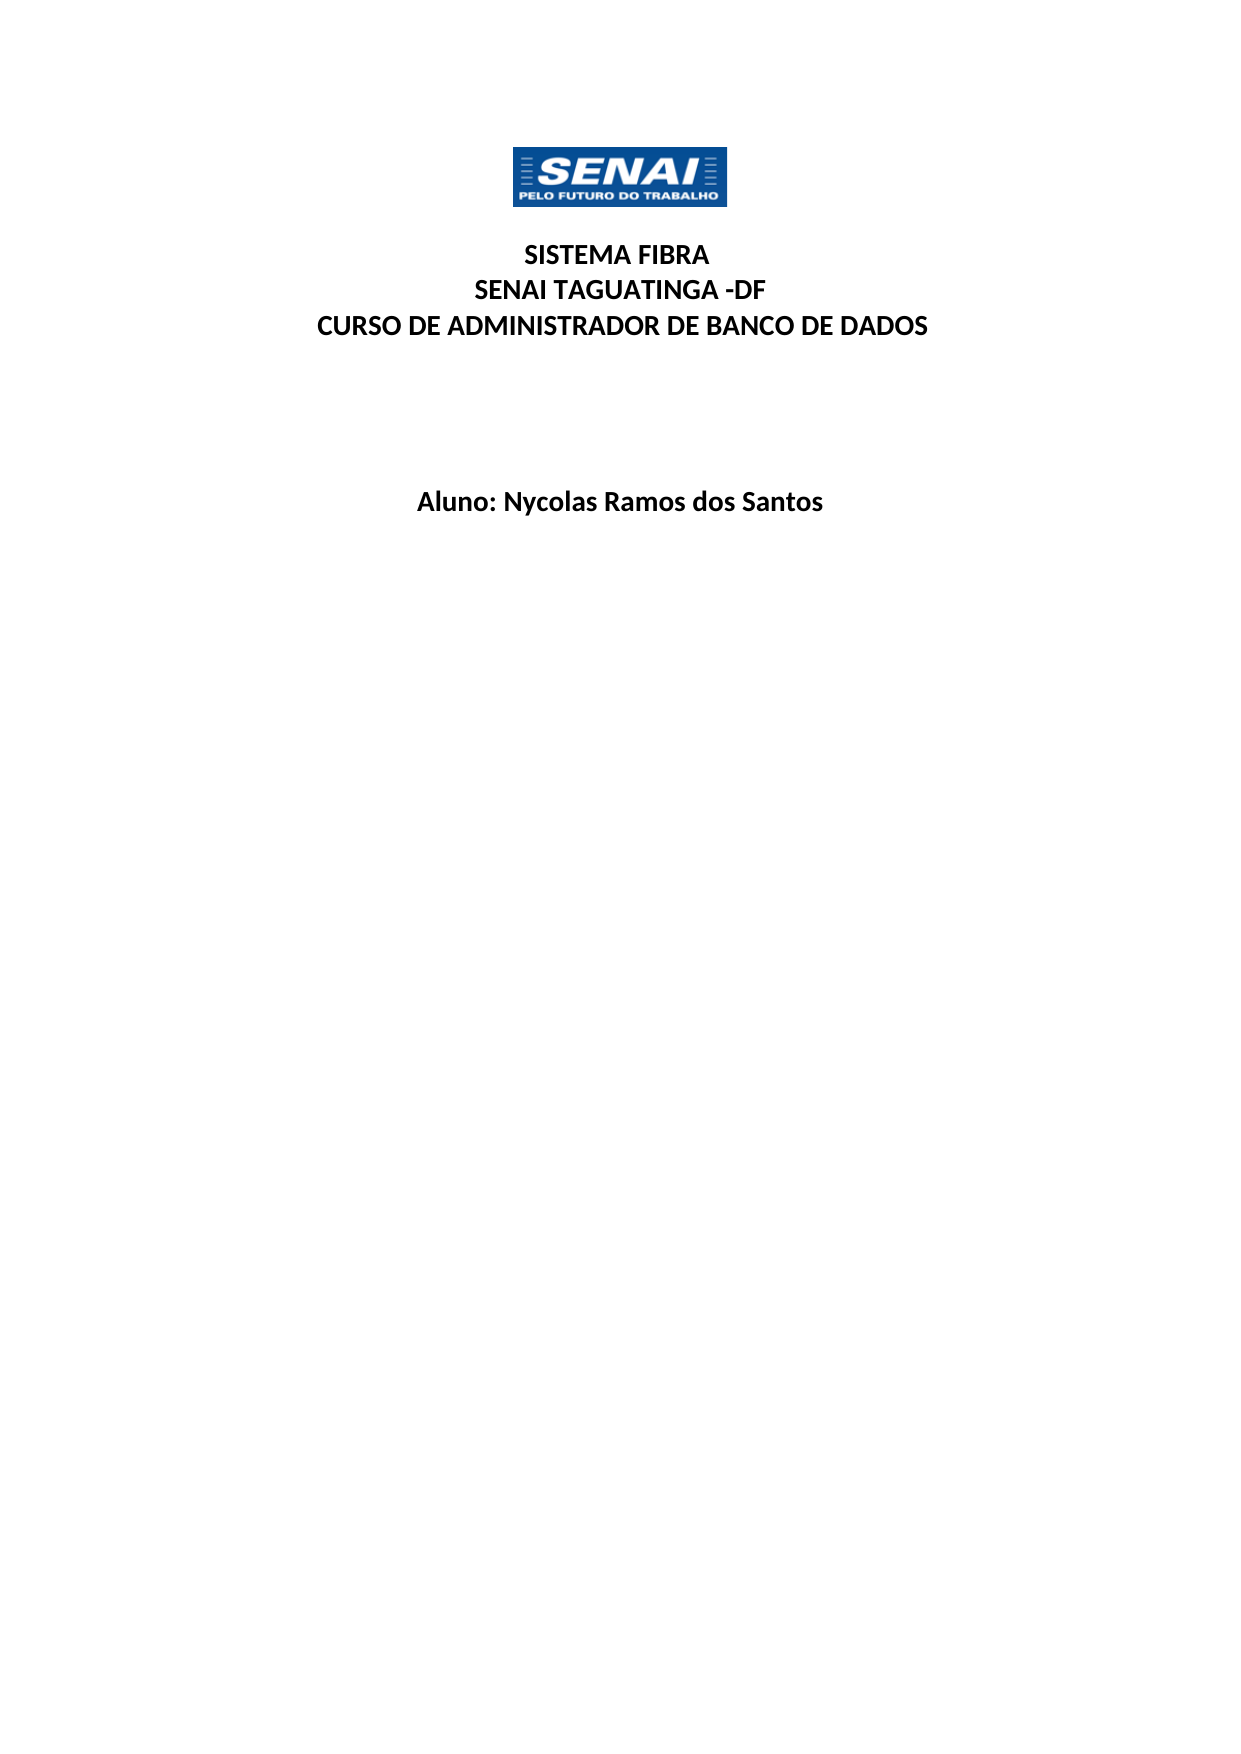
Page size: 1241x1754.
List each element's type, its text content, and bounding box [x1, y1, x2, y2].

text SISTEMA FIBRA [177, 236, 1063, 271]
text CURSO DE ADMINISTRADOR DE BANCO DE DADOS [177, 307, 1063, 343]
text Aluno: Nycolas Ramos dos Santos [177, 483, 1063, 518]
text SENAI TAGUATINGA -DF [177, 271, 1063, 307]
